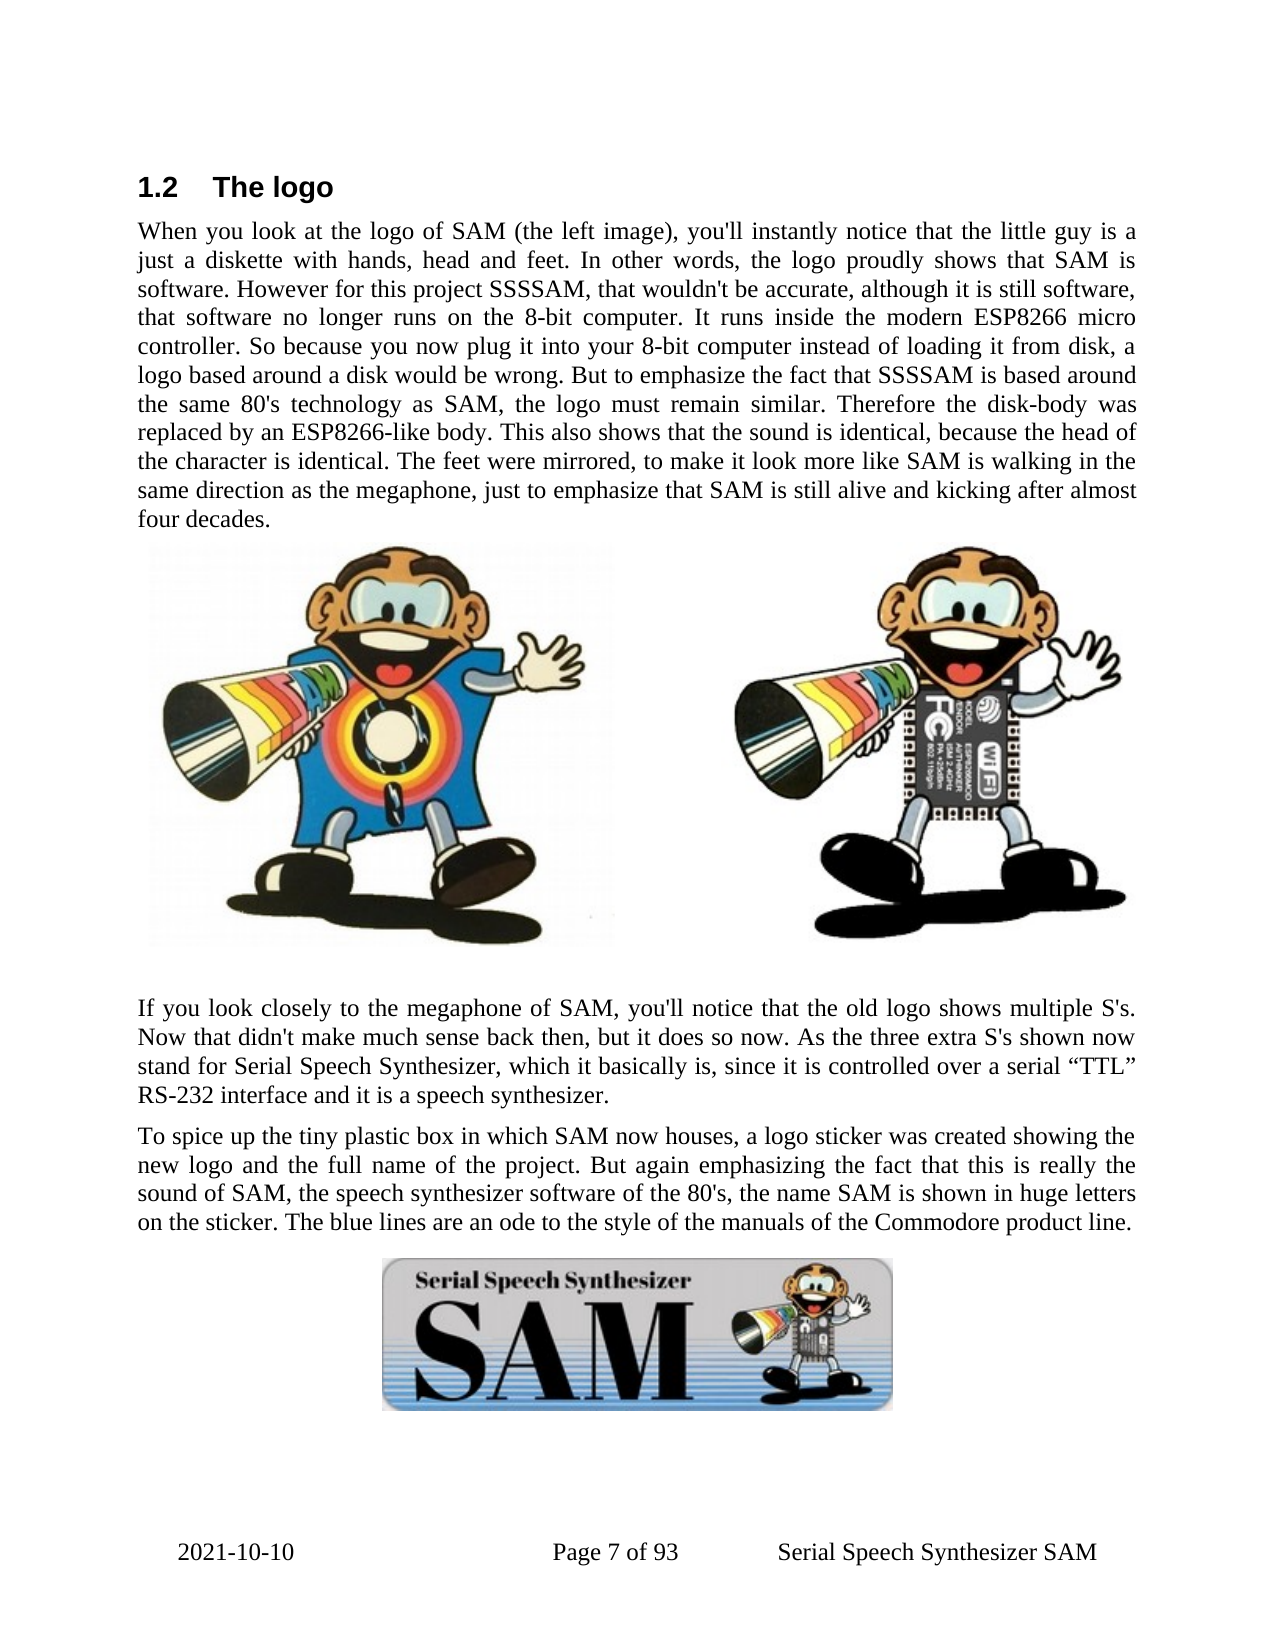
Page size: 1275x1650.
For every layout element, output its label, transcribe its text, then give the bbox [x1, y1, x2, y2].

picture [721, 542, 1146, 943]
text To spice up the tiny plastic box in which SAM now houses, a logo sticker was created showing the new logo and the full name of the project. But again emphasizing the fact that this is really the sound of SAM, the speech synthesizer software of the 80's, the name SAM is shown in huge letters on the sticker. The blue lines are an ode to the style of the manuals of the Commodore product line. [137, 1121, 1138, 1236]
text If you look closely to the megaphone of SAM, you'll notice that the old logo shows multiple S's. Now that didn't make much sense back then, but it does so now. As the three extra S's shown now stand for Serial Speech Synthesizer, which it basically is, since it is controlled over a serial “TTL” RS-232 interface and it is a speech synthesizer. [137, 993, 1138, 1108]
picture [148, 542, 615, 947]
picture [382, 1258, 893, 1411]
subtitle The logo [137, 170, 1138, 204]
text When you look at the logo of SAM (the left image), you'll instantly notice that the little guy is a just a diskette with hands, head and feet. In other words, the logo proudly shows that SAM is software. However for this project SSSSAM, that wouldn't be accurate, although it is still software, that software no longer runs on the 8-bit computer. It runs inside the modern ESP8266 micro controller. So because you now plug it into your 8-bit computer instead of loading it from disk, a logo based around a disk would be wrong. But to emphasize the fact that SSSSAM is based around the same 80's technology as SAM, the logo must remain similar. Therefore the disk-body was replaced by an ESP8266-like body. This also shows that the sound is identical, because the head of the character is identical. The feet were mirrored, to make it look more like SAM is walking in the same direction as the megaphone, just to emphasize that SAM is still alive and kicking after almost four decades. [137, 216, 1138, 532]
